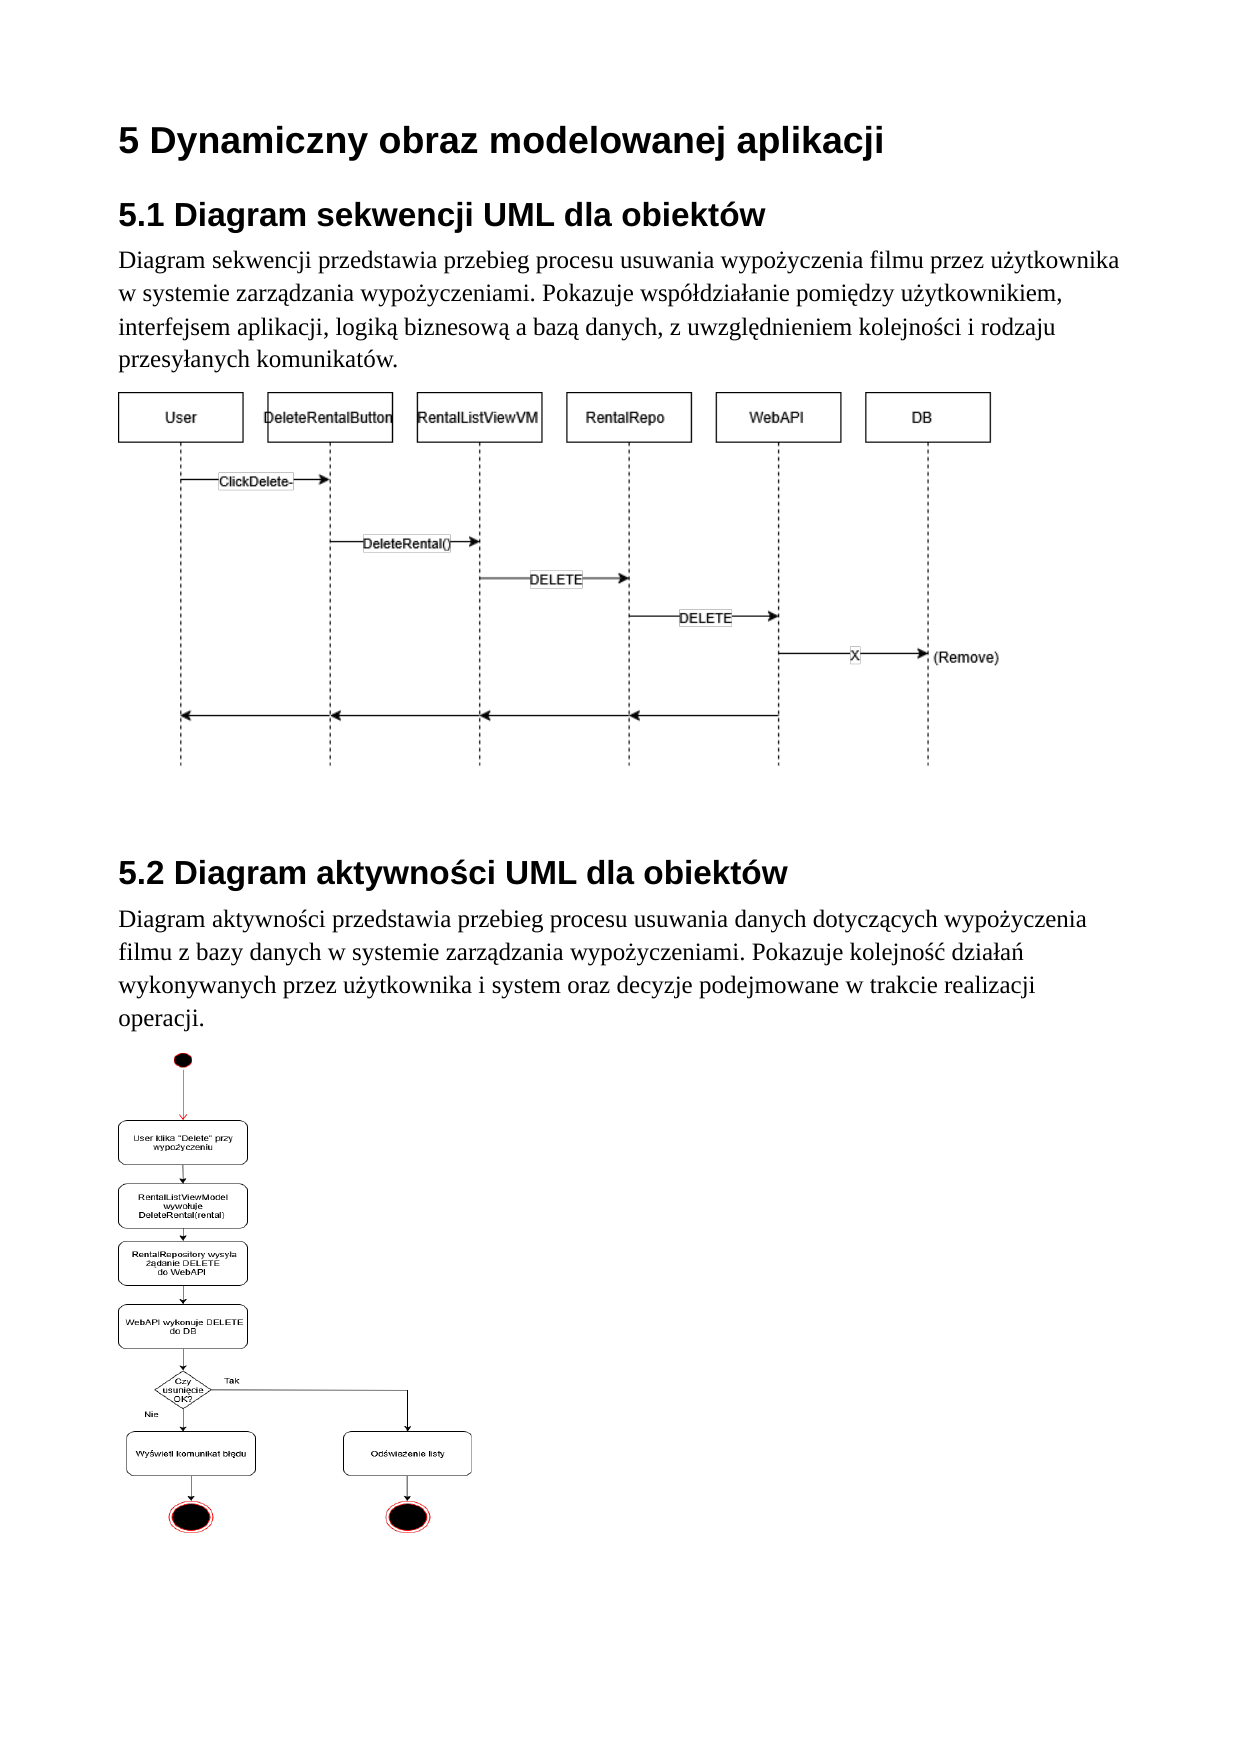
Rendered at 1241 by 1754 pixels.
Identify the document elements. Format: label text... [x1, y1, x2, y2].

subtitle Dynamiczny obraz modelowanej aplikacji [118, 118, 1122, 161]
text Diagram sekwencji przedstawia przebieg procesu usuwania wypożyczenia filmu przez użytkownika w systemie zarządzania wypożyczeniami. Pokazuje współdziałanie pomiędzy użytkownikiem, interfejsem aplikacji, logiką biznesową a bazą danych, z uwzględnieniem kolejności i rodzaju przesyłanych komunikatów. [118, 246, 1122, 373]
picture [118, 392, 1015, 766]
picture [118, 1050, 472, 1533]
subtitle Diagram sekwencji UML dla obiektów [118, 194, 1122, 233]
subtitle Diagram aktywności UML dla obiektów [118, 853, 1122, 892]
text Diagram aktywności przedstawia przebieg procesu usuwania danych dotyczących wypożyczenia filmu z bazy danych w systemie zarządzania wypożyczeniami. Pokazuje kolejność działań wykonywanych przez użytkownika i system oraz decyzje podejmowane w trakcie realizacji operacji. [118, 904, 1122, 1032]
